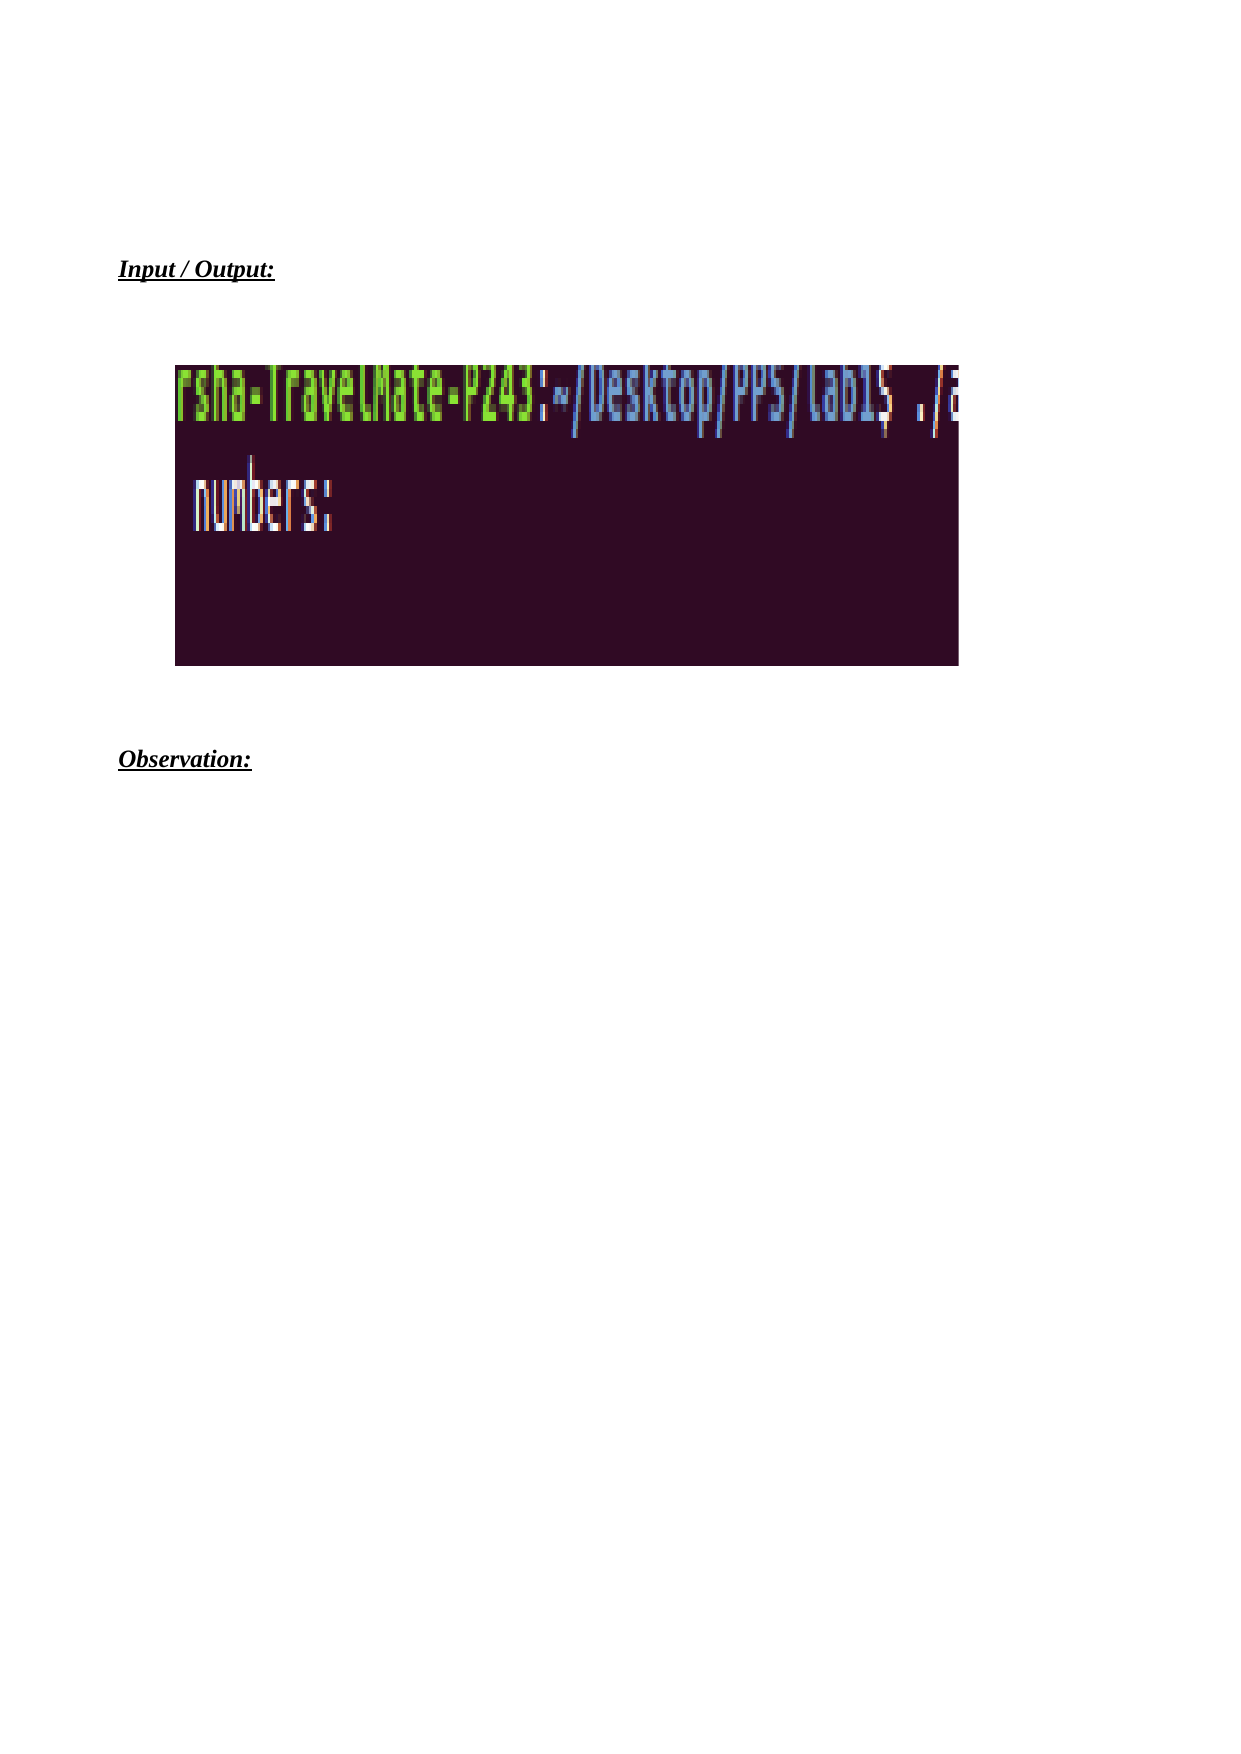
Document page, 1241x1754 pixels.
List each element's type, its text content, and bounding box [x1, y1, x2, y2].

text Input / Output: [118, 254, 1122, 283]
text Observation: [118, 744, 1122, 773]
picture [175, 379, 555, 666]
